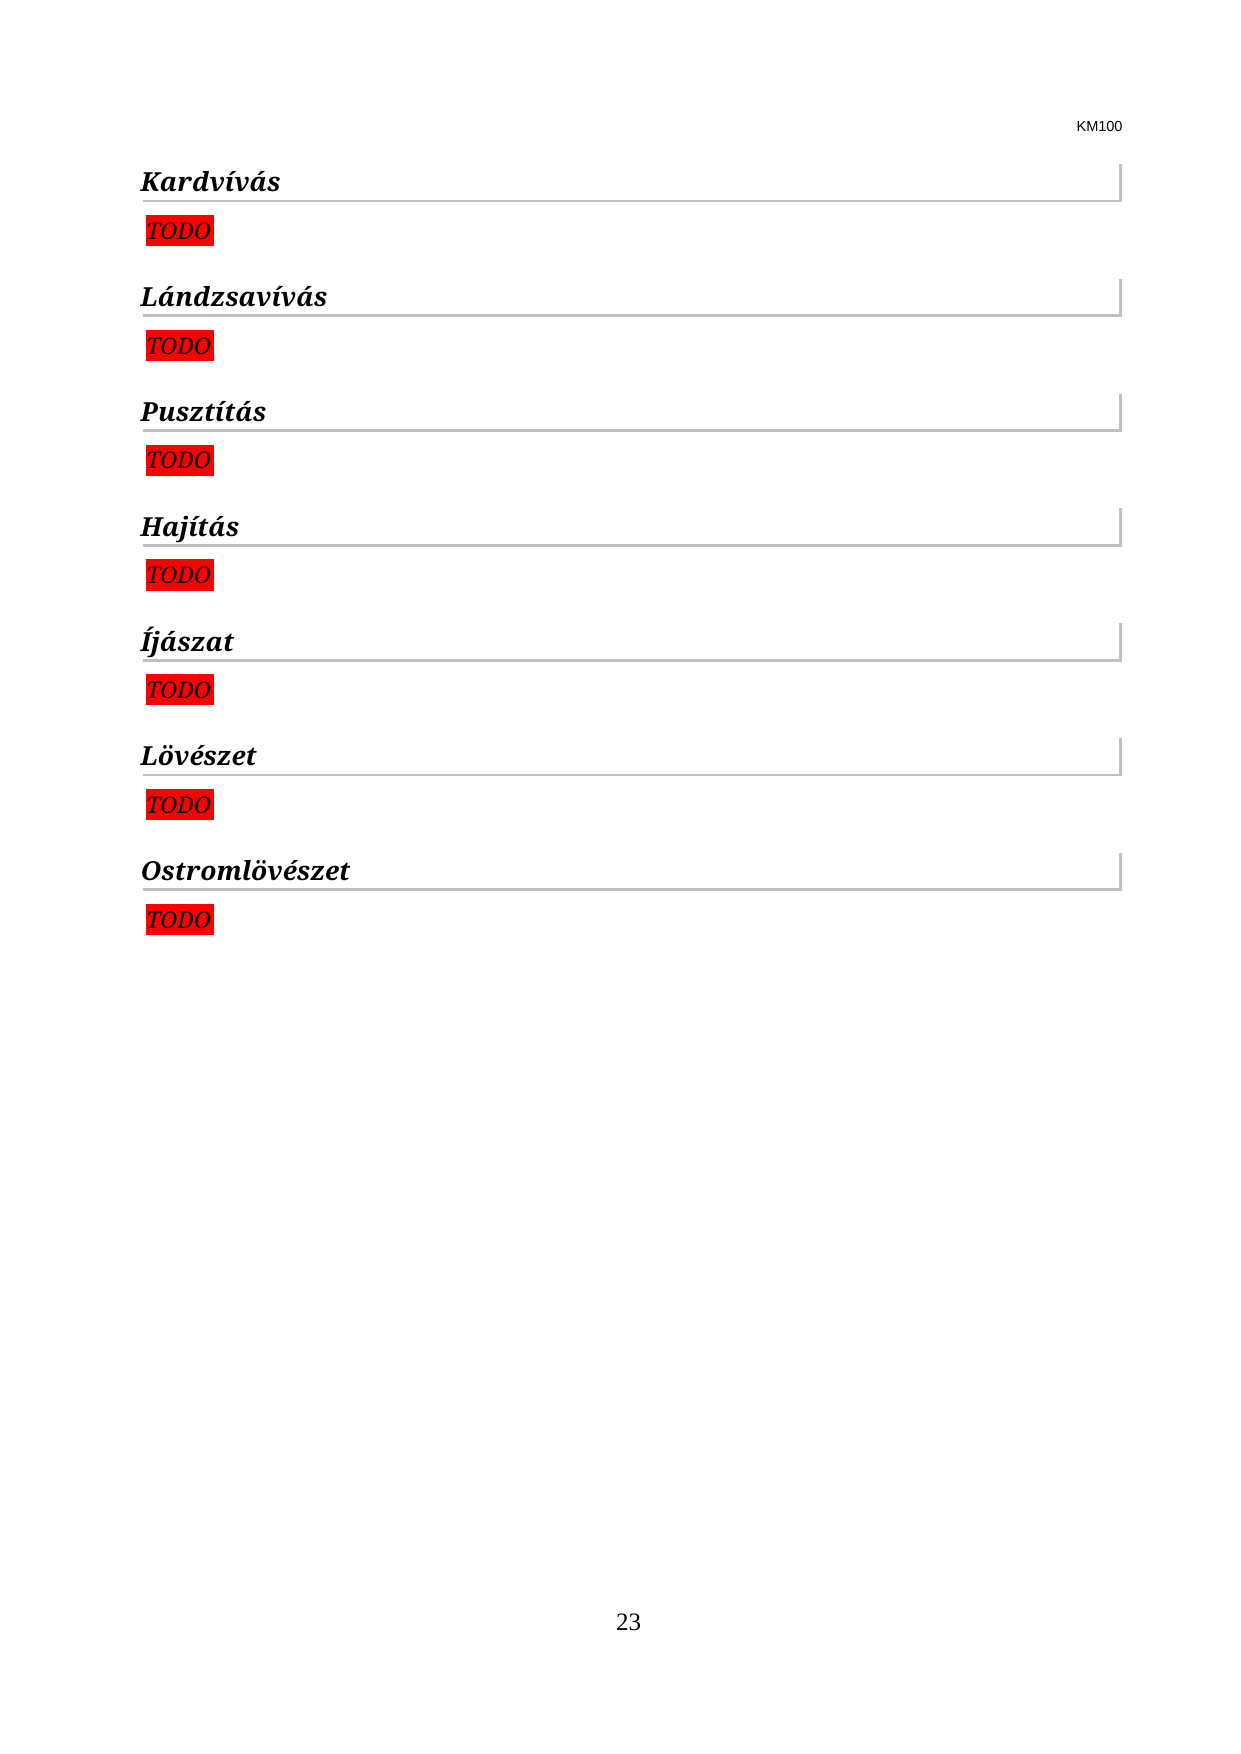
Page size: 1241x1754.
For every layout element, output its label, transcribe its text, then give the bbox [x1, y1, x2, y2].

subtitle Íjászat [140, 623, 1119, 659]
text TODO [134, 789, 1122, 820]
text TODO [134, 330, 1122, 361]
subtitle Hajítás [140, 508, 1119, 544]
subtitle Ostromlövészet [140, 853, 1119, 888]
text TODO [134, 904, 1122, 935]
text TODO [134, 559, 1122, 591]
text TODO [134, 444, 1122, 476]
subtitle Lövészet [140, 738, 1119, 773]
text TODO [134, 674, 1122, 705]
subtitle Pusztítás [140, 393, 1119, 429]
text TODO [134, 215, 1122, 246]
subtitle Kardvívás [140, 164, 1119, 199]
subtitle Lándzsavívás [140, 279, 1119, 314]
